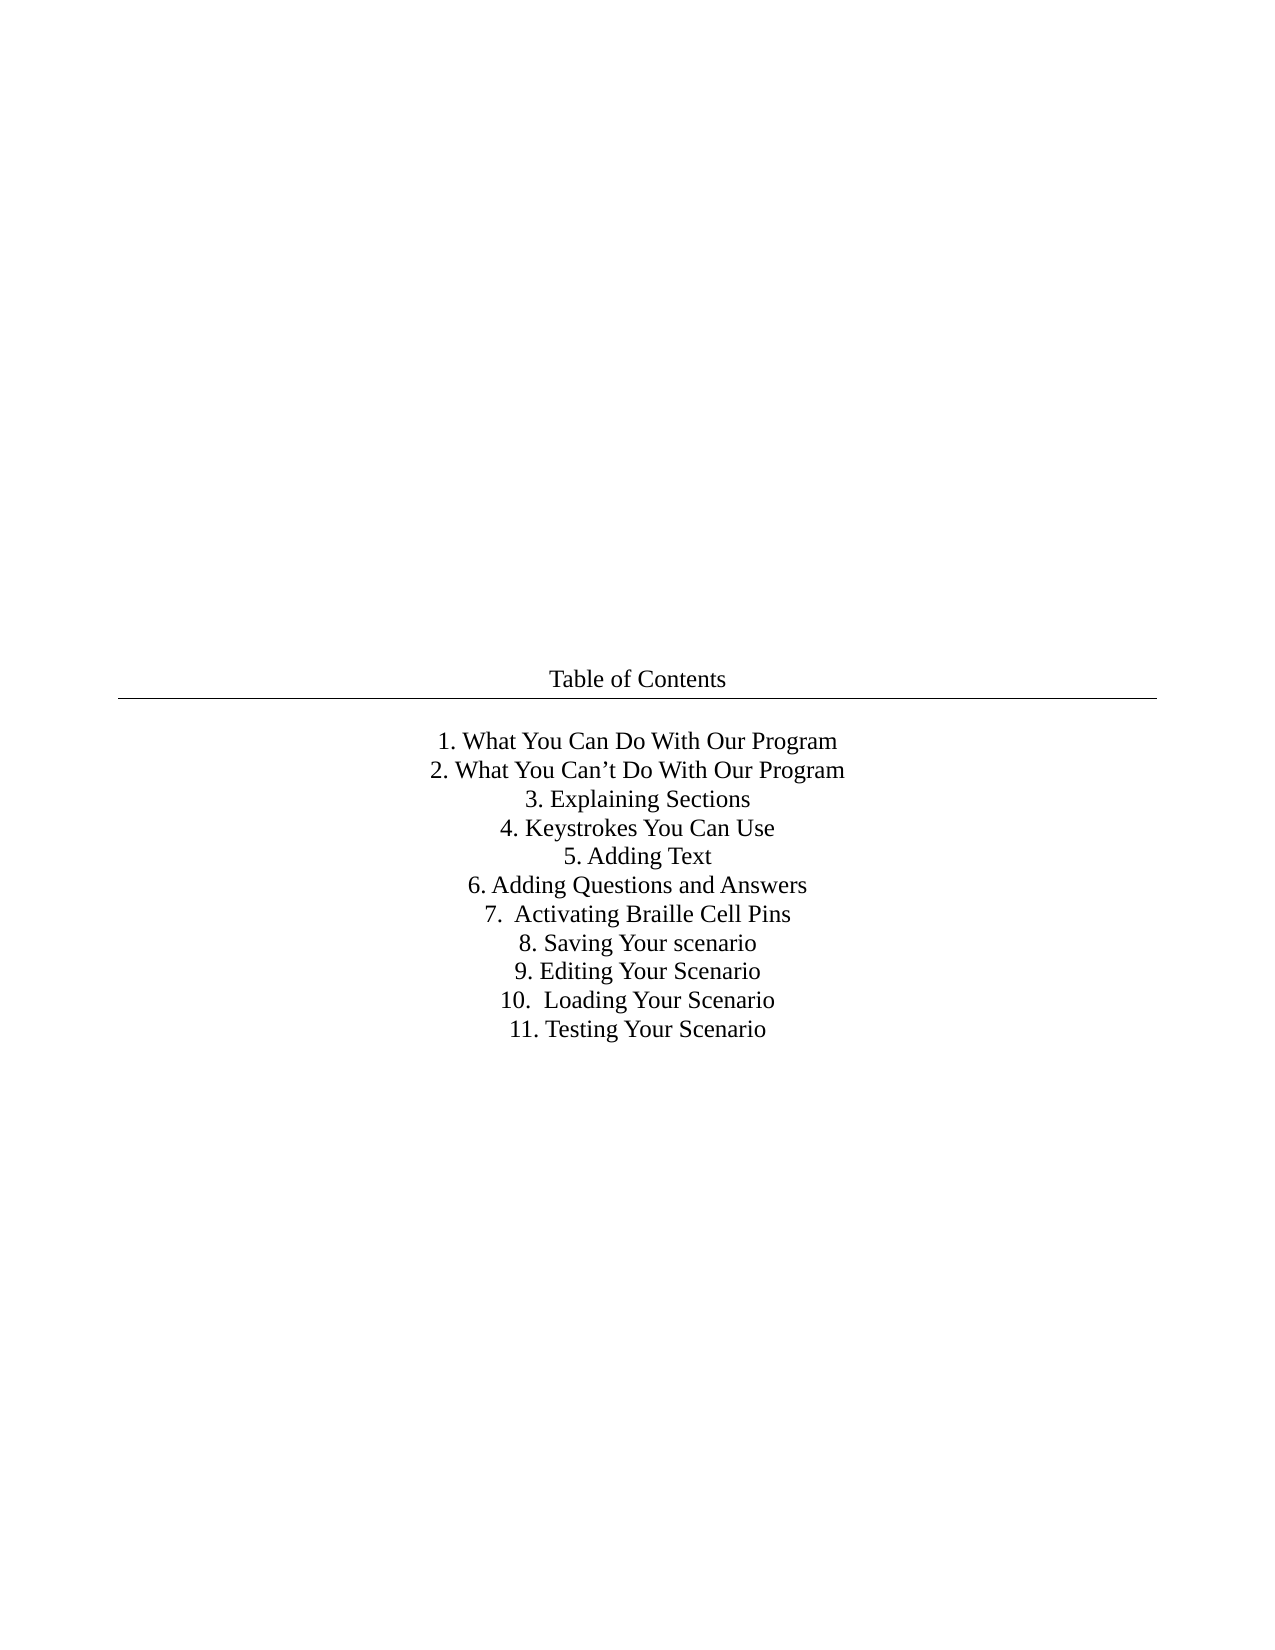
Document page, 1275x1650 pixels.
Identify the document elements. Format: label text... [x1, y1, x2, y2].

text 4. Keystrokes You Can Use [118, 813, 1157, 841]
text 3. Explaining Sections [118, 784, 1157, 813]
text 2. What You Can’t Do With Our Program [118, 755, 1157, 784]
text 7. Activating Braille Cell Pins [118, 899, 1157, 928]
text 1. What You Can Do With Our Program [118, 726, 1157, 755]
text 5. Adding Text [118, 841, 1157, 870]
text 6. Adding Questions and Answers [118, 870, 1157, 899]
text 10. Loading Your Scenario [118, 985, 1157, 1014]
text 9. Editing Your Scenario [118, 956, 1157, 985]
text 11. Testing Your Scenario [118, 1014, 1157, 1043]
text 8. Saving Your scenario [118, 928, 1157, 956]
text Table of Contents [118, 664, 1157, 698]
